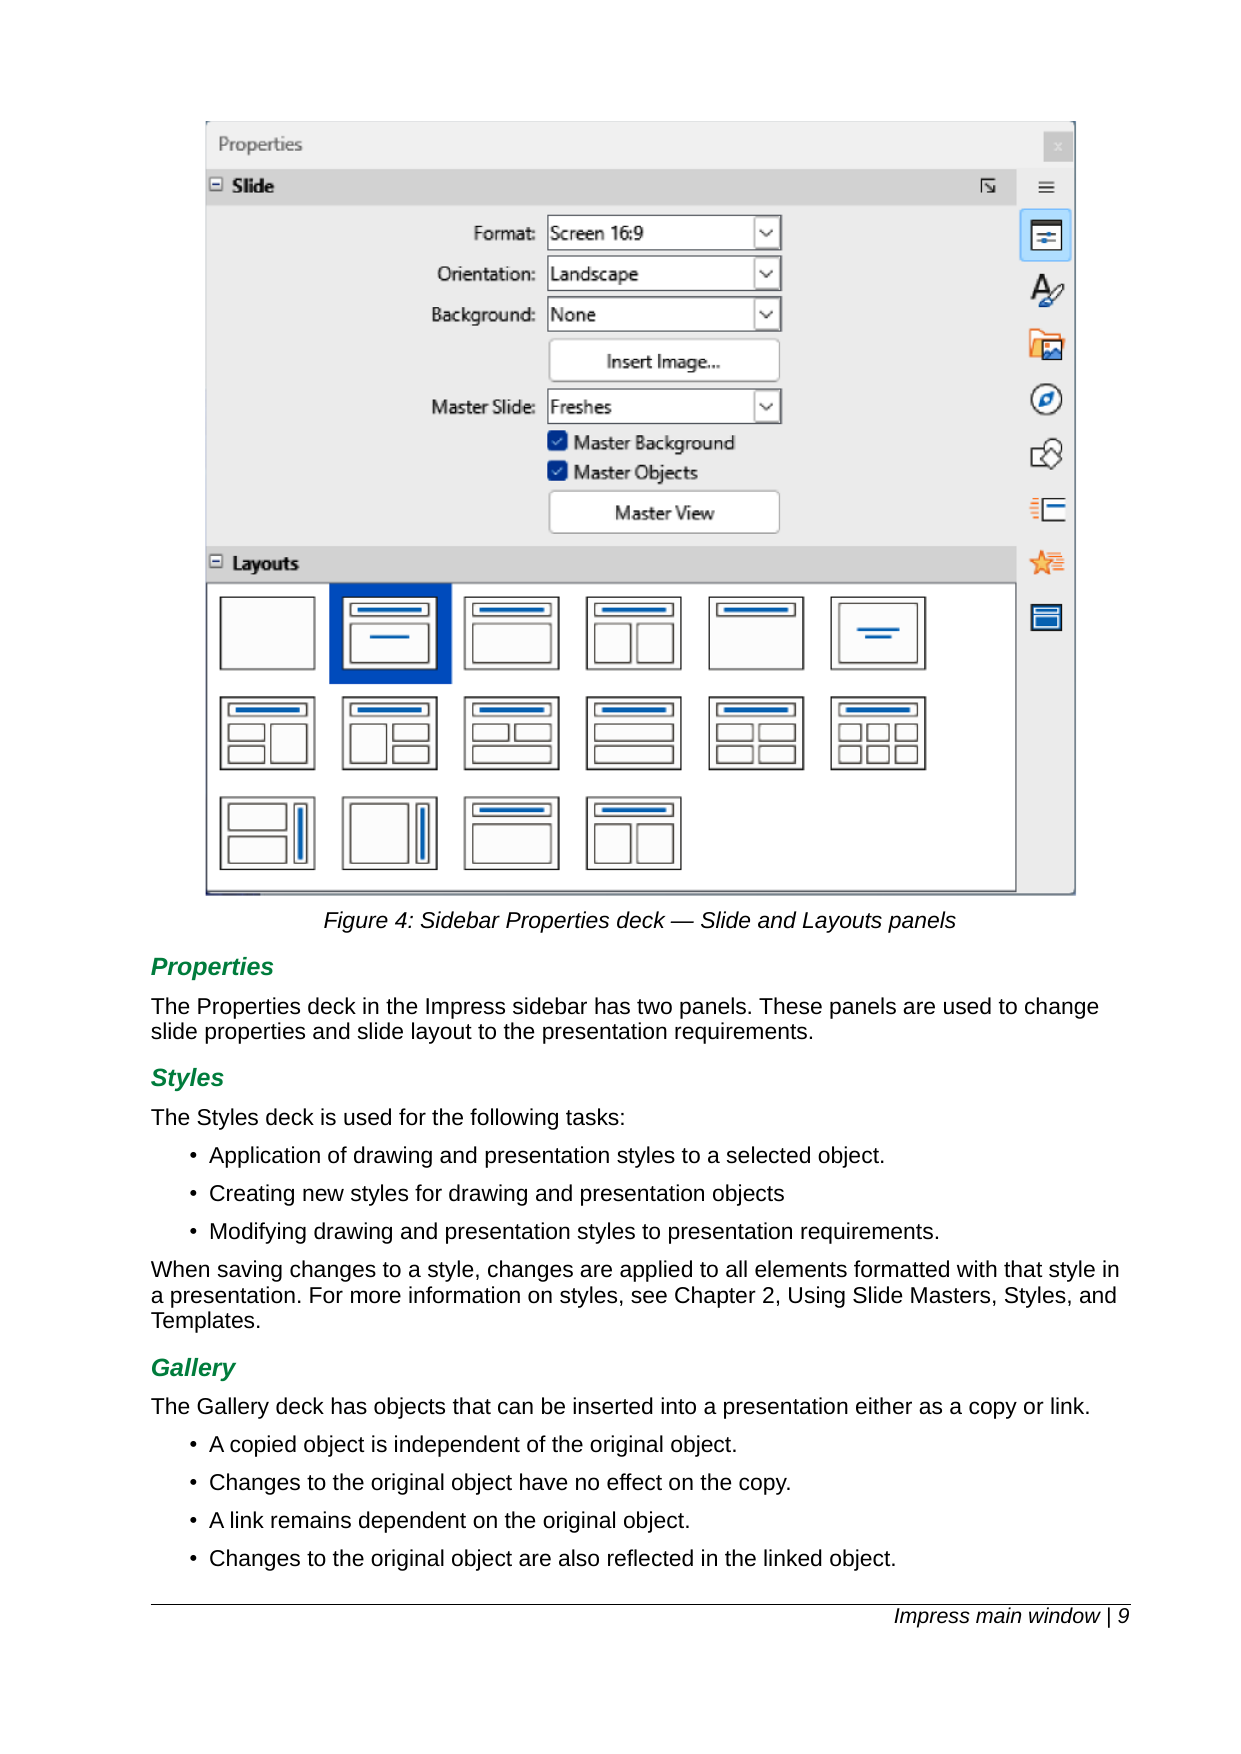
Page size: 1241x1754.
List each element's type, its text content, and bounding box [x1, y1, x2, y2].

picture [205, 121, 1077, 896]
subtitle Styles [151, 1064, 1131, 1092]
text The Styles deck is used for the following tasks: [151, 1104, 1131, 1130]
text When saving changes to a style, changes are applied to all elements formatted with that style in a presentation. For more information on styles, see Chapter 2, Using Slide Masters, Styles, and Templates. [151, 1257, 1131, 1334]
text Figure 4: Sidebar Properties deck — Slide and Layouts panels [206, 908, 1076, 934]
subtitle Gallery [151, 1353, 1131, 1381]
list A copied object is independent of the original object. [209, 1432, 1131, 1457]
text The Properties deck in the Impress sidebar has two panels. These panels are used to change slide properties and slide layout to the presentation requirements. [151, 993, 1131, 1045]
list Application of drawing and presentation styles to a selected object. [209, 1143, 1131, 1168]
list Changes to the original object are also reflected in the linked object. [209, 1546, 1131, 1572]
list The Gallery deck has objects that can be inserted into a presentation either as a copy or link. [151, 1394, 1131, 1419]
list Changes to the original object have no effect on the copy. [209, 1470, 1131, 1496]
subtitle Properties [151, 953, 1131, 981]
list Modifying drawing and presentation styles to presentation requirements. [209, 1219, 1131, 1244]
list Creating new styles for drawing and presentation objects [209, 1181, 1131, 1206]
list A link remains dependent on the original object. [209, 1508, 1131, 1534]
